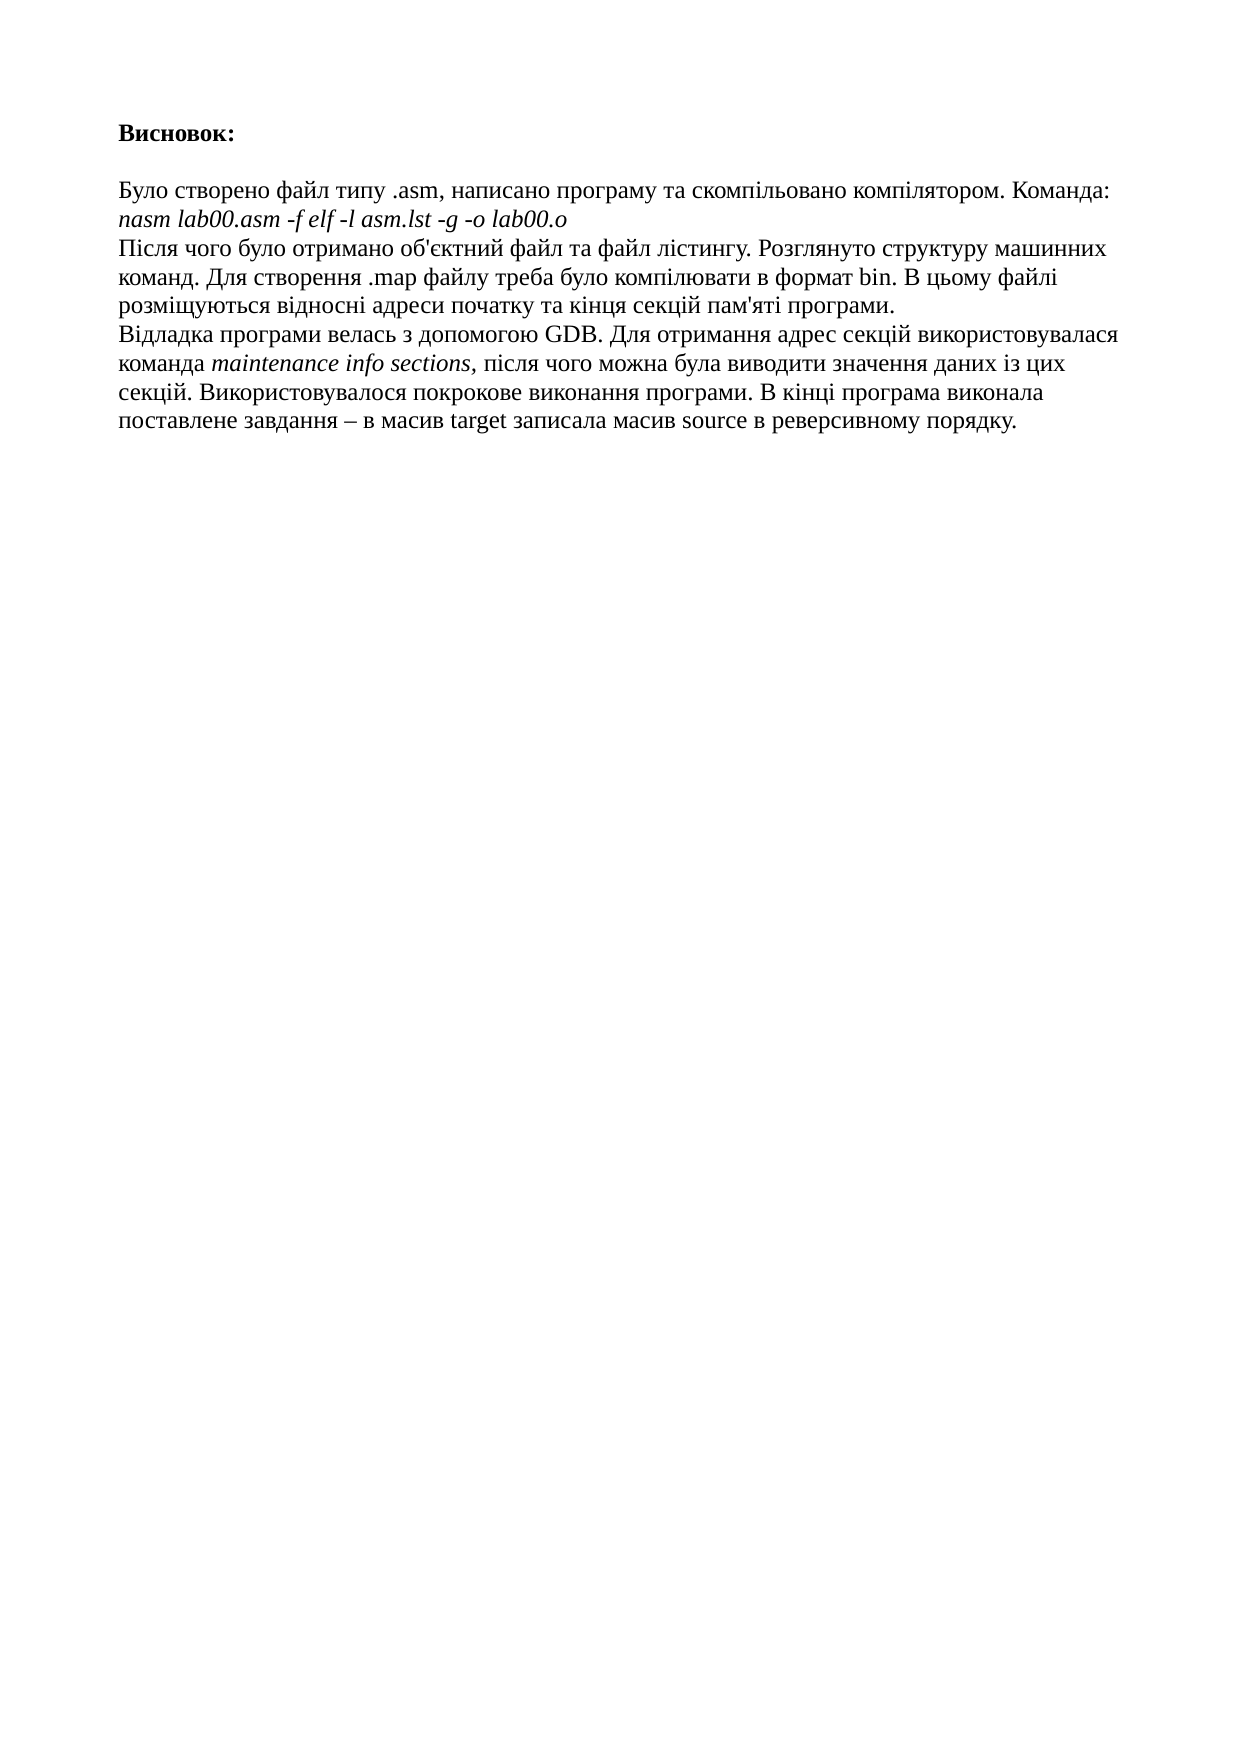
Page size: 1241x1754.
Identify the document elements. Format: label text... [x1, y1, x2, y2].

text Після чого було отримано об'єктний файл та файл лістингу. Розглянуто структуру машинних команд. Для створення .map файлу треба було компілювати в формат bin. В цьому файлі розміщуються відносні адреси початку та кінця секцій пам'яті програми. [118, 233, 1122, 319]
text Висновок: [118, 118, 1122, 147]
text nasm lab00.asm -f elf -l asm.lst -g -o lab00.o [118, 204, 1122, 233]
text Відладка програми велась з допомогою GDB. Для отримання адрес секцій використовувалася команда maintenance info sections, після чого можна була виводити значення даних із цих секцій. Використовувалося покрокове виконання програми. В кінці програма виконала поставлене завдання – в масив target записала масив source в реверсивному порядку. [118, 319, 1122, 434]
text Було створено файл типу .asm, написано програму та скомпільовано компілятором. Команда: [118, 176, 1122, 204]
